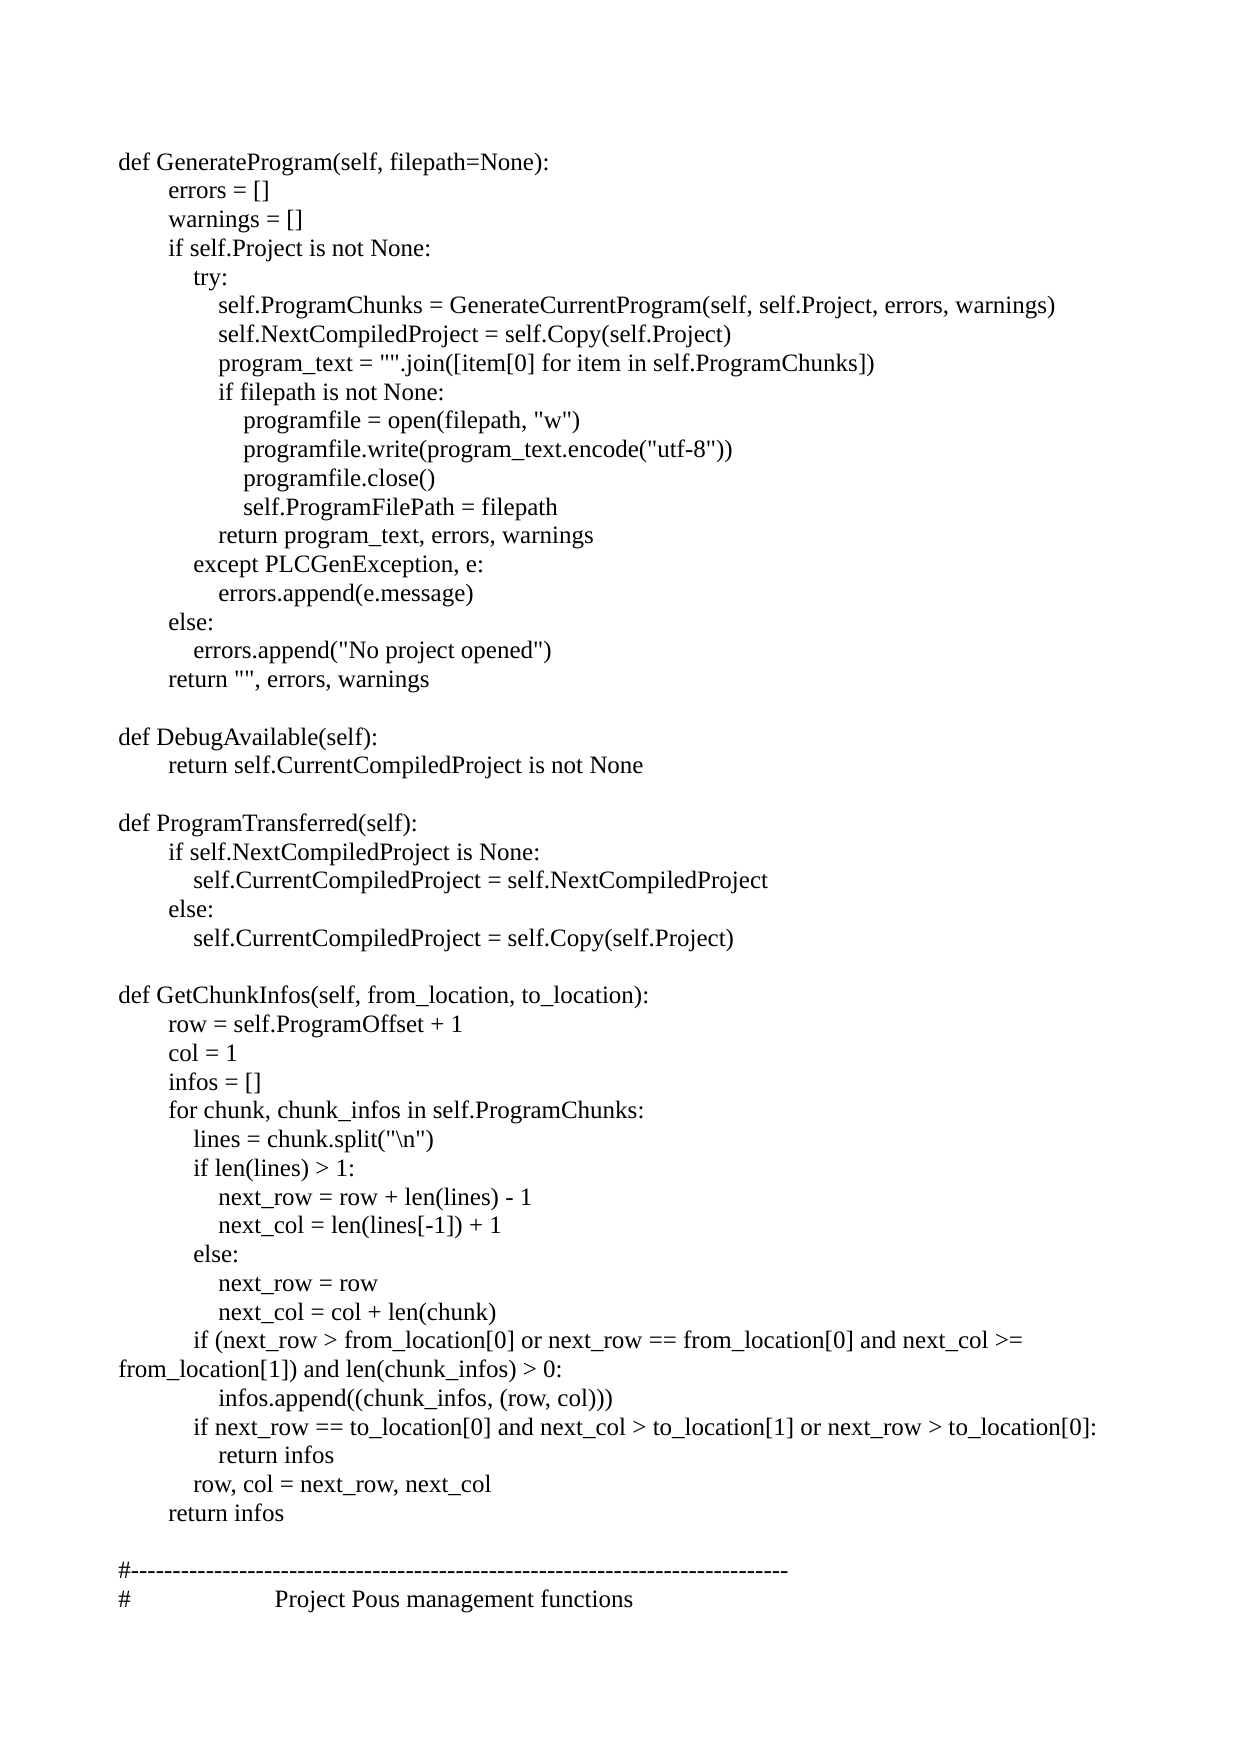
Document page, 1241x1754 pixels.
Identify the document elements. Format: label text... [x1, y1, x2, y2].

text infos = [] [118, 1067, 1122, 1096]
text program_text = "".join([item[0] for item in self.ProgramChunks]) [118, 348, 1122, 377]
text if self.NextCompiledProject is None: [118, 837, 1122, 866]
text def DebugAvailable(self): [118, 722, 1122, 751]
text else: [118, 894, 1122, 923]
text else: [118, 1239, 1122, 1268]
text def ProgramTransferred(self): [118, 808, 1122, 837]
text programfile.close() [118, 463, 1122, 492]
text self.ProgramChunks = GenerateCurrentProgram(self, self.Project, errors, warnings) [118, 291, 1122, 319]
text next_col = col + len(chunk) [118, 1297, 1122, 1326]
text warnings = [] [118, 204, 1122, 233]
text row, col = next_row, next_col [118, 1469, 1122, 1498]
text return self.CurrentCompiledProject is not None [118, 751, 1122, 779]
text else: [118, 607, 1122, 636]
text infos.append((chunk_infos, (row, col))) [118, 1383, 1122, 1412]
text def GenerateProgram(self, filepath=None): [118, 147, 1122, 176]
text self.CurrentCompiledProject = self.NextCompiledProject [118, 866, 1122, 894]
text errors.append("No project opened") [118, 636, 1122, 664]
text try: [118, 262, 1122, 291]
text self.NextCompiledProject = self.Copy(self.Project) [118, 319, 1122, 348]
text next_row = row + len(lines) - 1 [118, 1182, 1122, 1211]
text if len(lines) > 1: [118, 1153, 1122, 1182]
text lines = chunk.split("\n") [118, 1124, 1122, 1153]
text return infos [118, 1441, 1122, 1469]
text errors = [] [118, 176, 1122, 204]
text return "", errors, warnings [118, 664, 1122, 693]
text except PLCGenException, e: [118, 549, 1122, 578]
text #------------------------------------------------------------------------------- [118, 1556, 1122, 1584]
text errors.append(e.message) [118, 578, 1122, 607]
text programfile.write(program_text.encode("utf-8")) [118, 434, 1122, 463]
text self.ProgramFilePath = filepath [118, 492, 1122, 521]
text for chunk, chunk_infos in self.ProgramChunks: [118, 1096, 1122, 1124]
text next_row = row [118, 1268, 1122, 1297]
text # Project Pous management functions [118, 1584, 1122, 1613]
text col = 1 [118, 1038, 1122, 1067]
text return program_text, errors, warnings [118, 521, 1122, 549]
text if (next_row > from_location[0] or next_row == from_location[0] and next_col >= from_location[1]) and len(chunk_infos) > 0: [118, 1326, 1122, 1383]
text programfile = open(filepath, "w") [118, 406, 1122, 434]
text def GetChunkInfos(self, from_location, to_location): [118, 981, 1122, 1009]
text if self.Project is not None: [118, 233, 1122, 262]
text if next_row == to_location[0] and next_col > to_location[1] or next_row > to_location[0]: [118, 1412, 1122, 1441]
text if filepath is not None: [118, 377, 1122, 406]
text next_col = len(lines[-1]) + 1 [118, 1211, 1122, 1239]
text return infos [118, 1498, 1122, 1527]
text row = self.ProgramOffset + 1 [118, 1009, 1122, 1038]
text self.CurrentCompiledProject = self.Copy(self.Project) [118, 923, 1122, 952]
